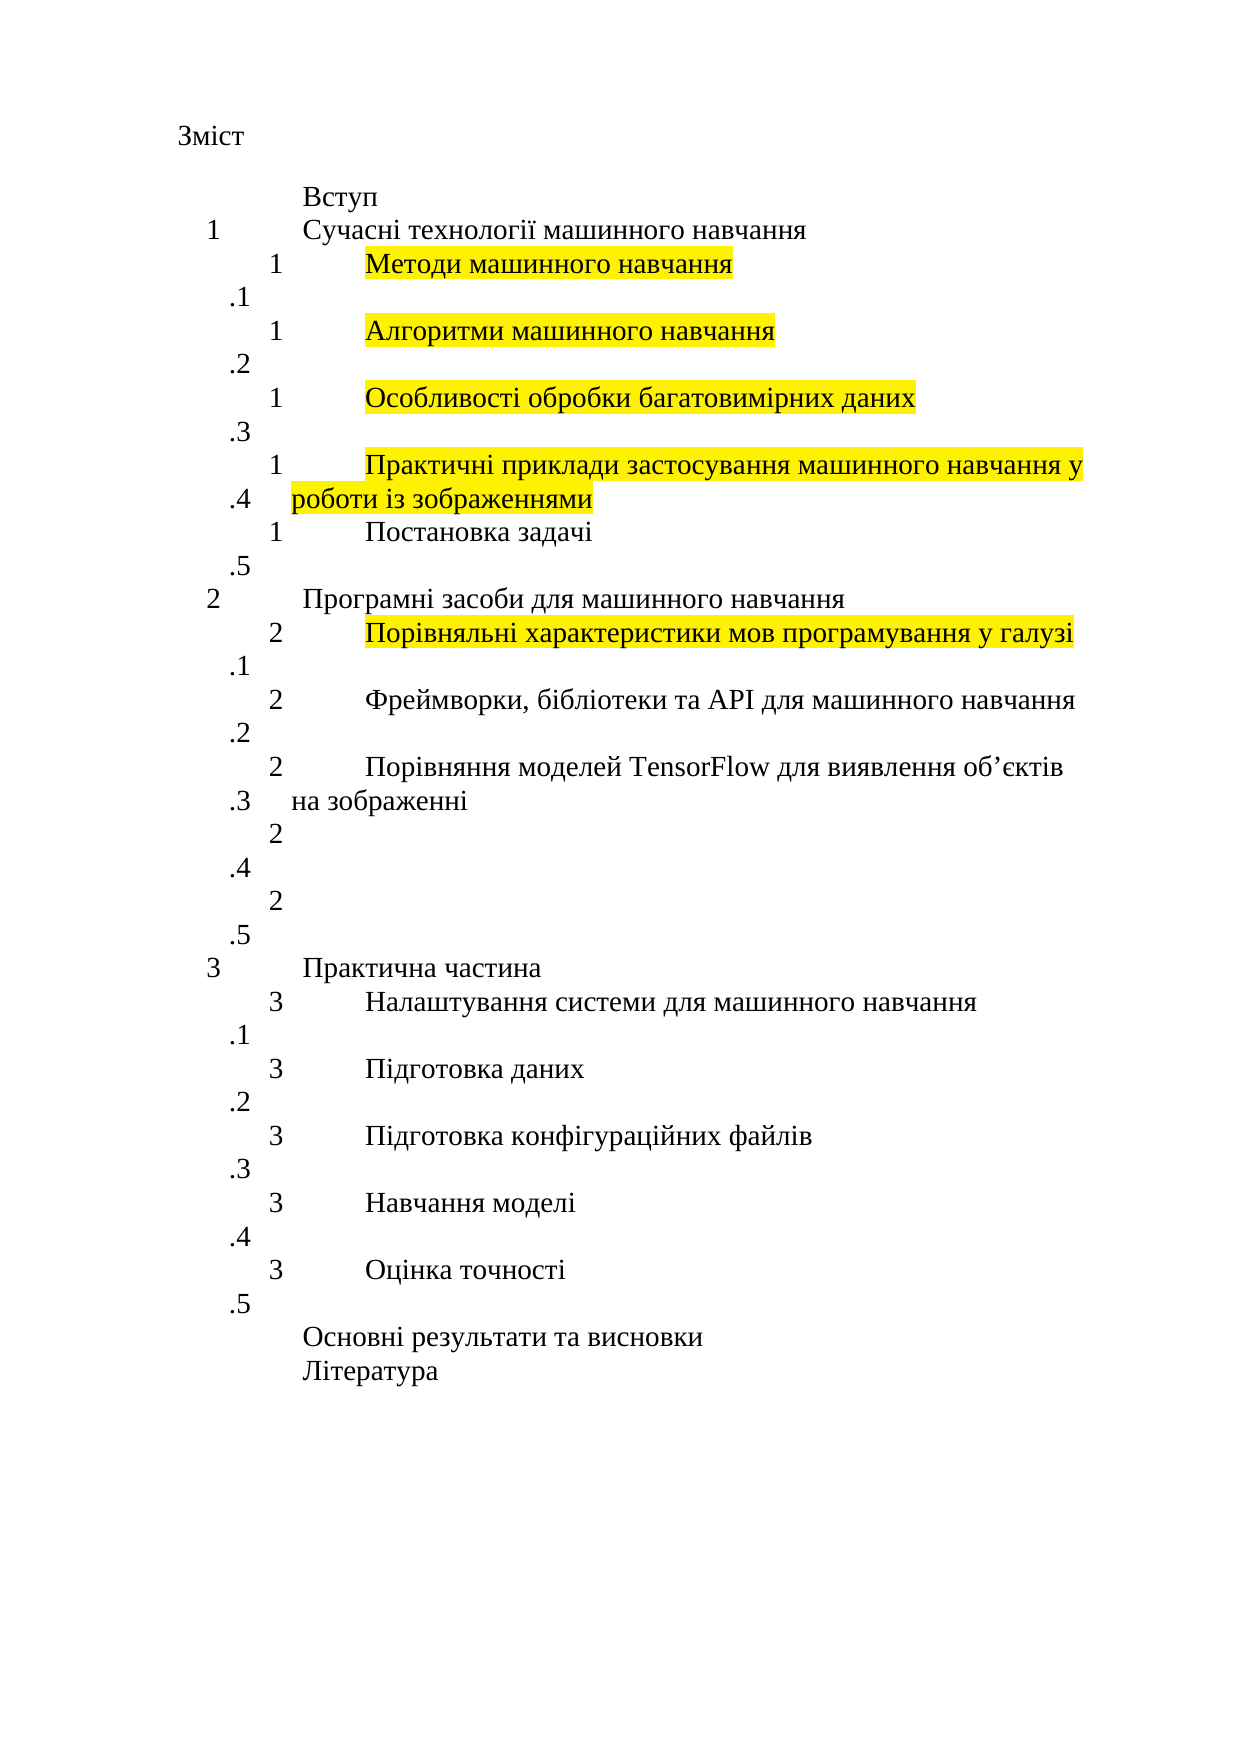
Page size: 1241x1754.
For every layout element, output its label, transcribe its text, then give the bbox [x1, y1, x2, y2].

table_cell 1.3 [218, 380, 280, 447]
table_cell 3.1 [218, 984, 280, 1051]
table_cell Постановка задачі [280, 514, 1104, 581]
table_cell [1105, 615, 1152, 682]
table_cell [1105, 1353, 1152, 1386]
table_cell [280, 816, 1104, 883]
text Зміст [177, 118, 1152, 152]
table_header [1105, 179, 1152, 212]
table_cell [177, 984, 217, 1051]
table_cell [177, 682, 217, 749]
table_cell Особливості обробки багатовимірних даних [280, 380, 1104, 447]
table_cell 2 [177, 581, 217, 615]
table_cell [1105, 246, 1152, 313]
table_cell [1105, 1051, 1152, 1118]
table_cell 3 [177, 950, 217, 984]
table_cell [177, 1185, 217, 1252]
table_cell [1105, 883, 1152, 950]
table_cell Налаштування системи для машинного навчання [280, 984, 1104, 1051]
table_cell Оцінка точності [280, 1252, 1104, 1319]
table_cell 2.2 [218, 682, 280, 749]
table_cell [1105, 1118, 1152, 1185]
table_cell Порівняльні характеристики мов програмування у галузі [280, 615, 1104, 682]
table_cell Практичні приклади застосування машинного навчання у роботи із зображеннями [280, 447, 1104, 514]
table_cell [177, 1252, 217, 1319]
table_cell Підготовка конфігураційних файлів [280, 1118, 1104, 1185]
table_cell [177, 1118, 217, 1185]
table_cell 3.2 [218, 1051, 280, 1118]
table_cell [1105, 514, 1152, 581]
table_header [177, 179, 217, 212]
table_cell [177, 447, 217, 514]
table_cell [1105, 581, 1152, 615]
table_cell 3.3 [218, 1118, 280, 1185]
table_cell [177, 883, 217, 950]
table_cell [1105, 213, 1152, 246]
table_cell 2.4 [218, 816, 280, 883]
table_cell [177, 816, 217, 883]
table_cell Основні результати та висновки [218, 1319, 1104, 1353]
table_cell [1105, 1185, 1152, 1252]
table_cell [1105, 682, 1152, 749]
table_cell 1 [177, 213, 217, 246]
table_cell [1105, 749, 1152, 816]
table_cell [1105, 950, 1152, 984]
table_cell Навчання моделі [280, 1185, 1104, 1252]
table_cell [280, 883, 1104, 950]
table_cell [177, 615, 217, 682]
table_cell 2.1 [218, 615, 280, 682]
table_cell [1105, 1319, 1152, 1353]
table_cell [177, 1319, 217, 1353]
table_cell 2.5 [218, 883, 280, 950]
table_cell Література [218, 1353, 1104, 1386]
table_cell Програмні засоби для машинного навчання [218, 581, 1104, 615]
table_cell Фреймворки, бібліотеки та API для машинного навчання [280, 682, 1104, 749]
table_cell [1105, 447, 1152, 514]
table_cell [1105, 1252, 1152, 1319]
table_cell [177, 1353, 217, 1386]
table_cell Практична частина [218, 950, 1104, 984]
table_cell 2.3 [218, 749, 280, 816]
table_cell Алгоритми машинного навчання [280, 313, 1104, 380]
table_cell 1.1 [218, 246, 280, 313]
table_cell Методи машинного навчання [280, 246, 1104, 313]
table_cell 1.5 [218, 514, 280, 581]
table_cell Сучасні технології машинного навчання [218, 213, 1104, 246]
table_cell [177, 749, 217, 816]
table_cell [177, 514, 217, 581]
table_cell 3.5 [218, 1252, 280, 1319]
table_cell Порівняння моделей TensorFlow для виявлення об’єктів на зображенні [280, 749, 1104, 816]
table_cell 1.2 [218, 313, 280, 380]
table_cell [177, 380, 217, 447]
table_cell [177, 313, 217, 380]
table_cell [1105, 313, 1152, 380]
table_cell 1.4 [218, 447, 280, 514]
table_cell [1105, 816, 1152, 883]
table_cell 3.4 [218, 1185, 280, 1252]
table_header Вступ [218, 179, 1104, 212]
table_cell [1105, 380, 1152, 447]
table_cell Підготовка даних [280, 1051, 1104, 1118]
table_cell [1105, 984, 1152, 1051]
table_cell [177, 246, 217, 313]
table_cell [177, 1051, 217, 1118]
